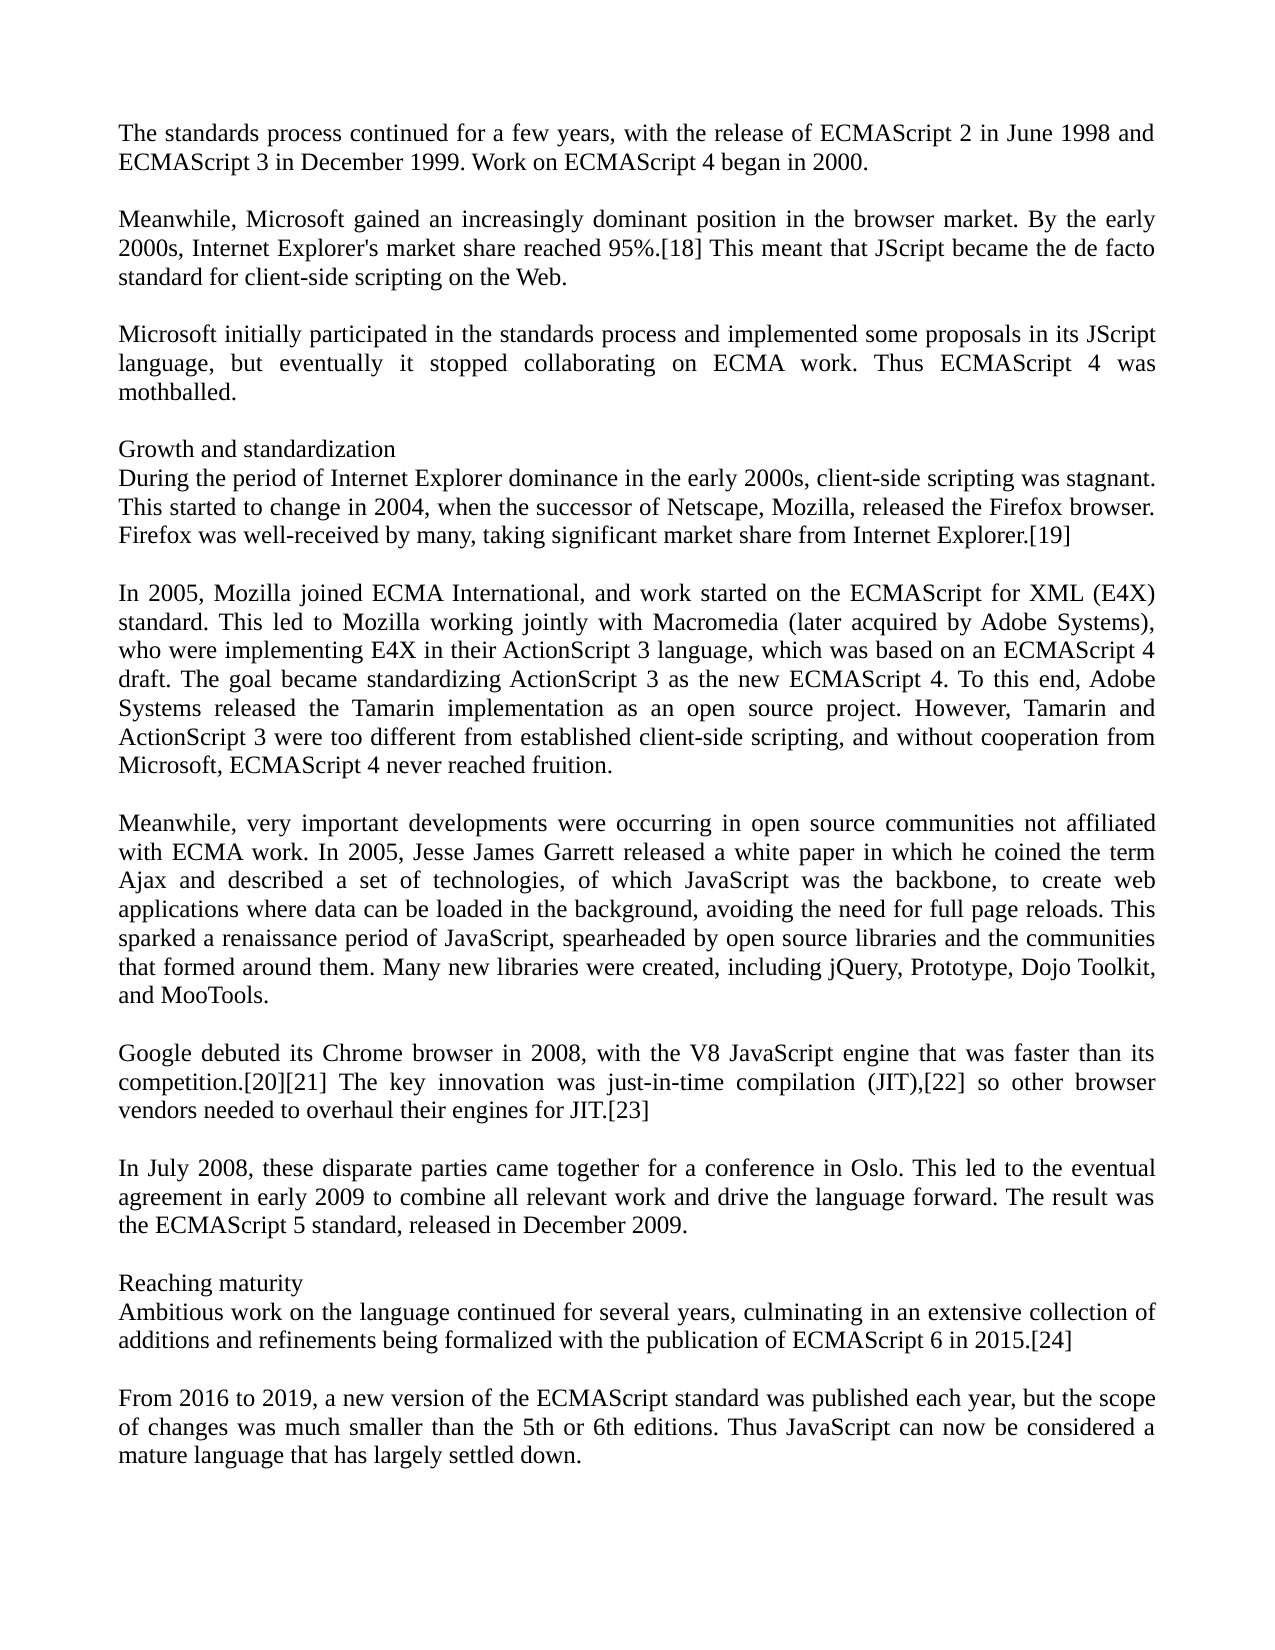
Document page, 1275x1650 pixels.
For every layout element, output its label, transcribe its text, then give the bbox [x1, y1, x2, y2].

text In July 2008, these disparate parties came together for a conference in Oslo. This led to the eventual agreement in early 2009 to combine all relevant work and drive the language forward. The result was the ECMAScript 5 standard, released in December 2009. [118, 1153, 1157, 1239]
text Microsoft initially participated in the standards process and implemented some proposals in its JScript language, but eventually it stopped collaborating on ECMA work. Thus ECMAScript 4 was mothballed. [118, 319, 1157, 406]
text Google debuted its Chrome browser in 2008, with the V8 JavaScript engine that was faster than its competition.[20][21] The key innovation was just-in-time compilation (JIT),[22] so other browser vendors needed to overhaul their engines for JIT.[23] [118, 1038, 1157, 1124]
text Growth and standardization [118, 434, 1157, 463]
text From 2016 to 2019, a new version of the ECMAScript standard was published each year, but the scope of changes was much smaller than the 5th or 6th editions. Thus JavaScript can now be considered a mature language that has largely settled down. [118, 1383, 1157, 1469]
text Meanwhile, very important developments were occurring in open source communities not affiliated with ECMA work. In 2005, Jesse James Garrett released a white paper in which he coined the term Ajax and described a set of technologies, of which JavaScript was the backbone, to create web applications where data can be loaded in the background, avoiding the need for full page reloads. This sparked a renaissance period of JavaScript, spearheaded by open source libraries and the communities that formed around them. Many new libraries were created, including jQuery, Prototype, Dojo Toolkit, and MooTools. [118, 808, 1157, 1009]
text Reaching maturity [118, 1268, 1157, 1297]
text During the period of Internet Explorer dominance in the early 2000s, client-side scripting was stagnant. This started to change in 2004, when the successor of Netscape, Mozilla, released the Firefox browser. Firefox was well-received by many, taking significant market share from Internet Explorer.[19] [118, 463, 1157, 549]
text Ambitious work on the language continued for several years, culminating in an extensive collection of additions and refinements being formalized with the publication of ECMAScript 6 in 2015.[24] [118, 1297, 1157, 1354]
text In 2005, Mozilla joined ECMA International, and work started on the ECMAScript for XML (E4X) standard. This led to Mozilla working jointly with Macromedia (later acquired by Adobe Systems), who were implementing E4X in their ActionScript 3 language, which was based on an ECMAScript 4 draft. The goal became standardizing ActionScript 3 as the new ECMAScript 4. To this end, Adobe Systems released the Tamarin implementation as an open source project. However, Tamarin and ActionScript 3 were too different from established client-side scripting, and without cooperation from Microsoft, ECMAScript 4 never reached fruition. [118, 578, 1157, 779]
text Meanwhile, Microsoft gained an increasingly dominant position in the browser market. By the early 2000s, Internet Explorer's market share reached 95%.[18] This meant that JScript became the de facto standard for client-side scripting on the Web. [118, 204, 1157, 291]
text The standards process continued for a few years, with the release of ECMAScript 2 in June 1998 and ECMAScript 3 in December 1999. Work on ECMAScript 4 began in 2000. [118, 118, 1157, 176]
